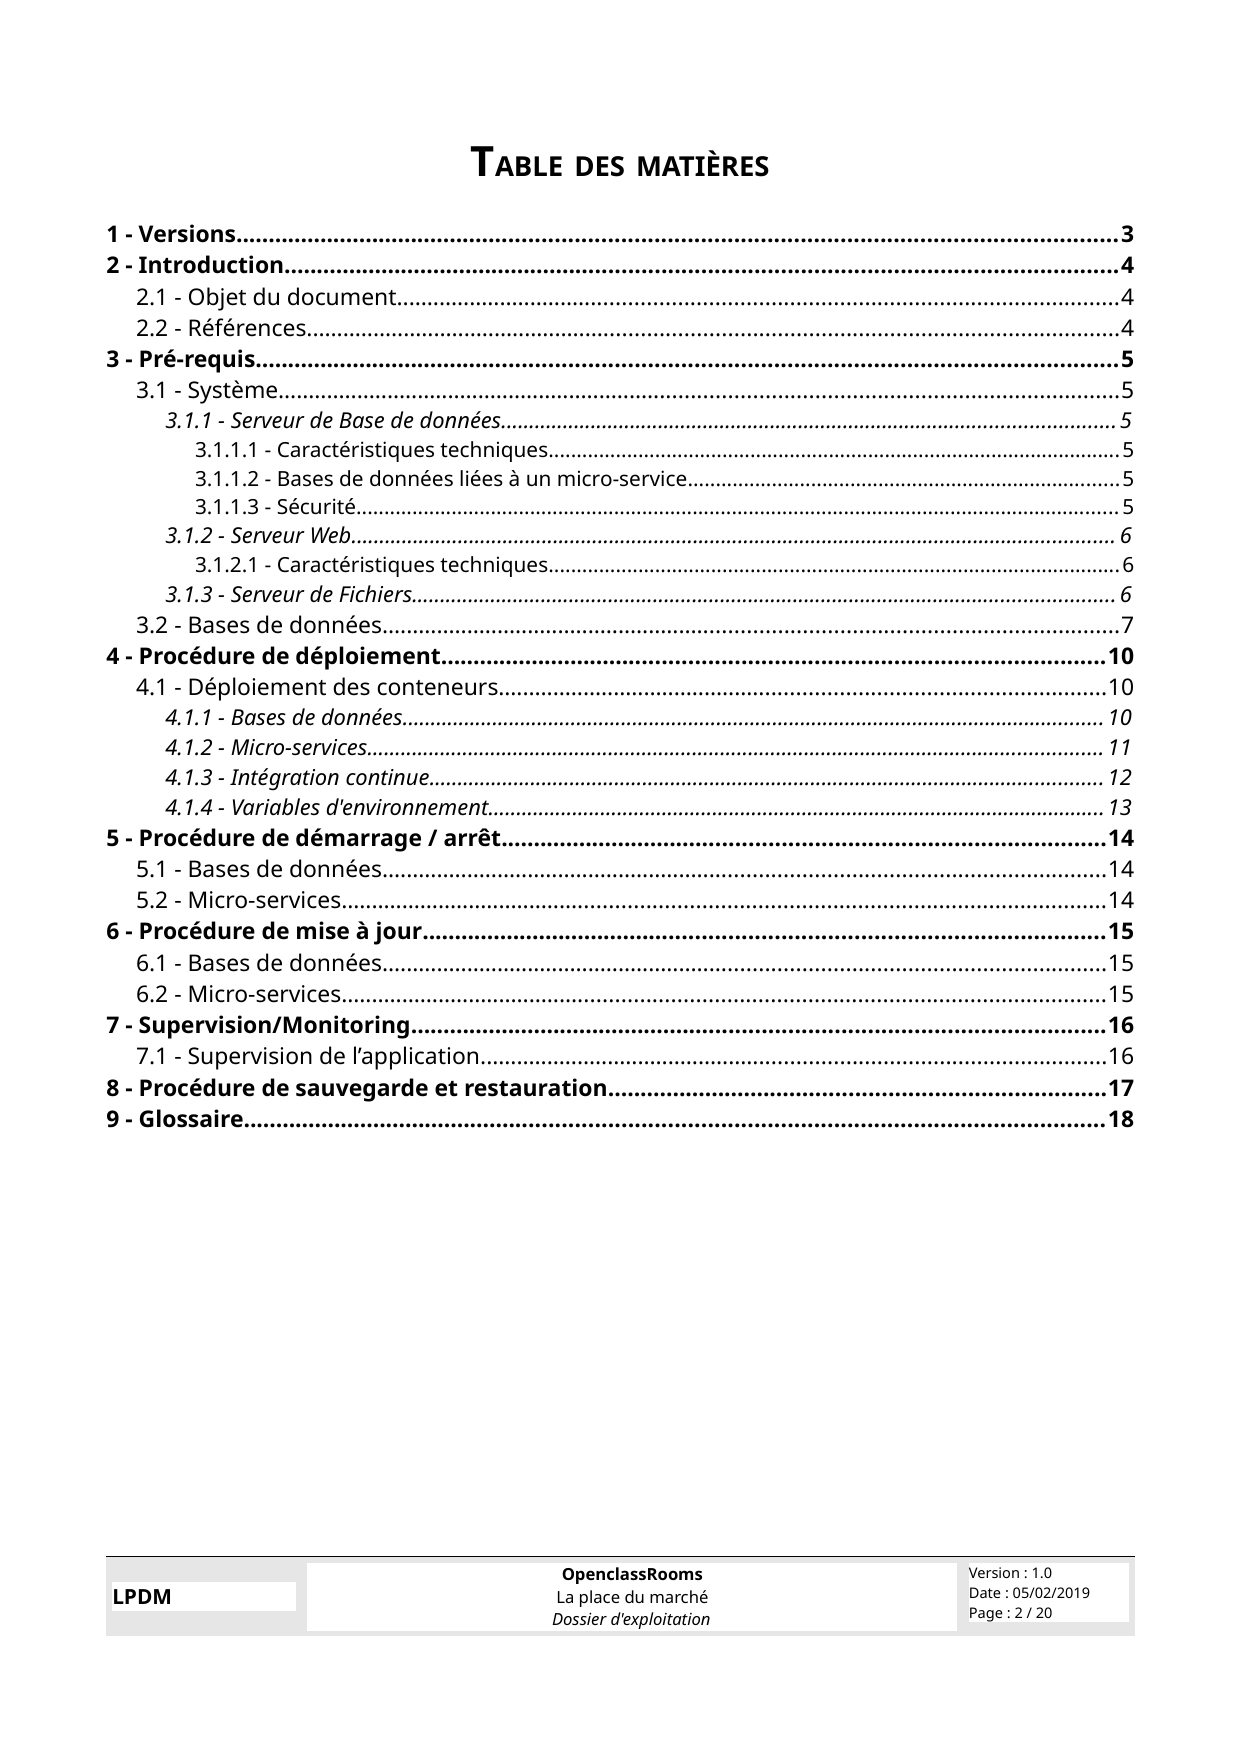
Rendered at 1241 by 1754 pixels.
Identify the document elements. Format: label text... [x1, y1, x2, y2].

text 4.1.1 - Bases de données 10 [165, 702, 1134, 732]
text 7.1 - Supervision de l’application 16 [136, 1040, 1134, 1071]
text 4.1.2 - Micro-services 11 [165, 732, 1134, 762]
text 5.2 - Micro-services 14 [136, 884, 1134, 915]
subtitle Table des matières [769, 132, 1134, 188]
text 7 - Supervision/Monitoring 16 [106, 1009, 1134, 1040]
text 6 - Procédure de mise à jour 15 [106, 915, 1134, 946]
text 2.1 - Objet du document 4 [136, 280, 1134, 312]
text 3.1.1 - Serveur de Base de données 5 [165, 405, 1134, 435]
text 3.1.2.1 - Caractéristiques techniques 6 [195, 550, 1134, 579]
text 6.2 - Micro-services 15 [136, 978, 1134, 1009]
text 2 - Introduction 4 [106, 249, 1134, 280]
text 2.2 - Références 4 [136, 312, 1134, 343]
text 3.1.3 - Serveur de Fichiers 6 [165, 579, 1134, 608]
text 3.1.2 - Serveur Web 6 [165, 521, 1134, 550]
text 4.1.4 - Variables d'environnement 13 [165, 792, 1134, 821]
text 3.1.1.3 - Sécurité 5 [195, 492, 1134, 521]
text 1 - Versions 3 [106, 218, 1134, 249]
text 3.1.1.2 - Bases de données liées à un micro-service 5 [195, 464, 1134, 492]
text 3.1 - Système 5 [136, 374, 1134, 405]
subtitle Table des matières [106, 132, 471, 188]
text 8 - Procédure de sauvegarde et restauration 17 [106, 1071, 1134, 1103]
text 6.1 - Bases de données 15 [136, 946, 1134, 978]
text 4.1 - Déploiement des conteneurs 10 [136, 671, 1134, 702]
text 3.1.1.1 - Caractéristiques techniques 5 [195, 435, 1134, 464]
text 4 - Procédure de déploiement 10 [106, 640, 1134, 671]
text 3 - Pré-requis 5 [106, 343, 1134, 374]
text 5 - Procédure de démarrage / arrêt 14 [106, 821, 1134, 853]
text 5.1 - Bases de données 14 [136, 853, 1134, 884]
text 3.2 - Bases de données 7 [136, 608, 1134, 640]
text 9 - Glossaire 18 [106, 1103, 1134, 1134]
text 4.1.3 - Intégration continue 12 [165, 762, 1134, 792]
